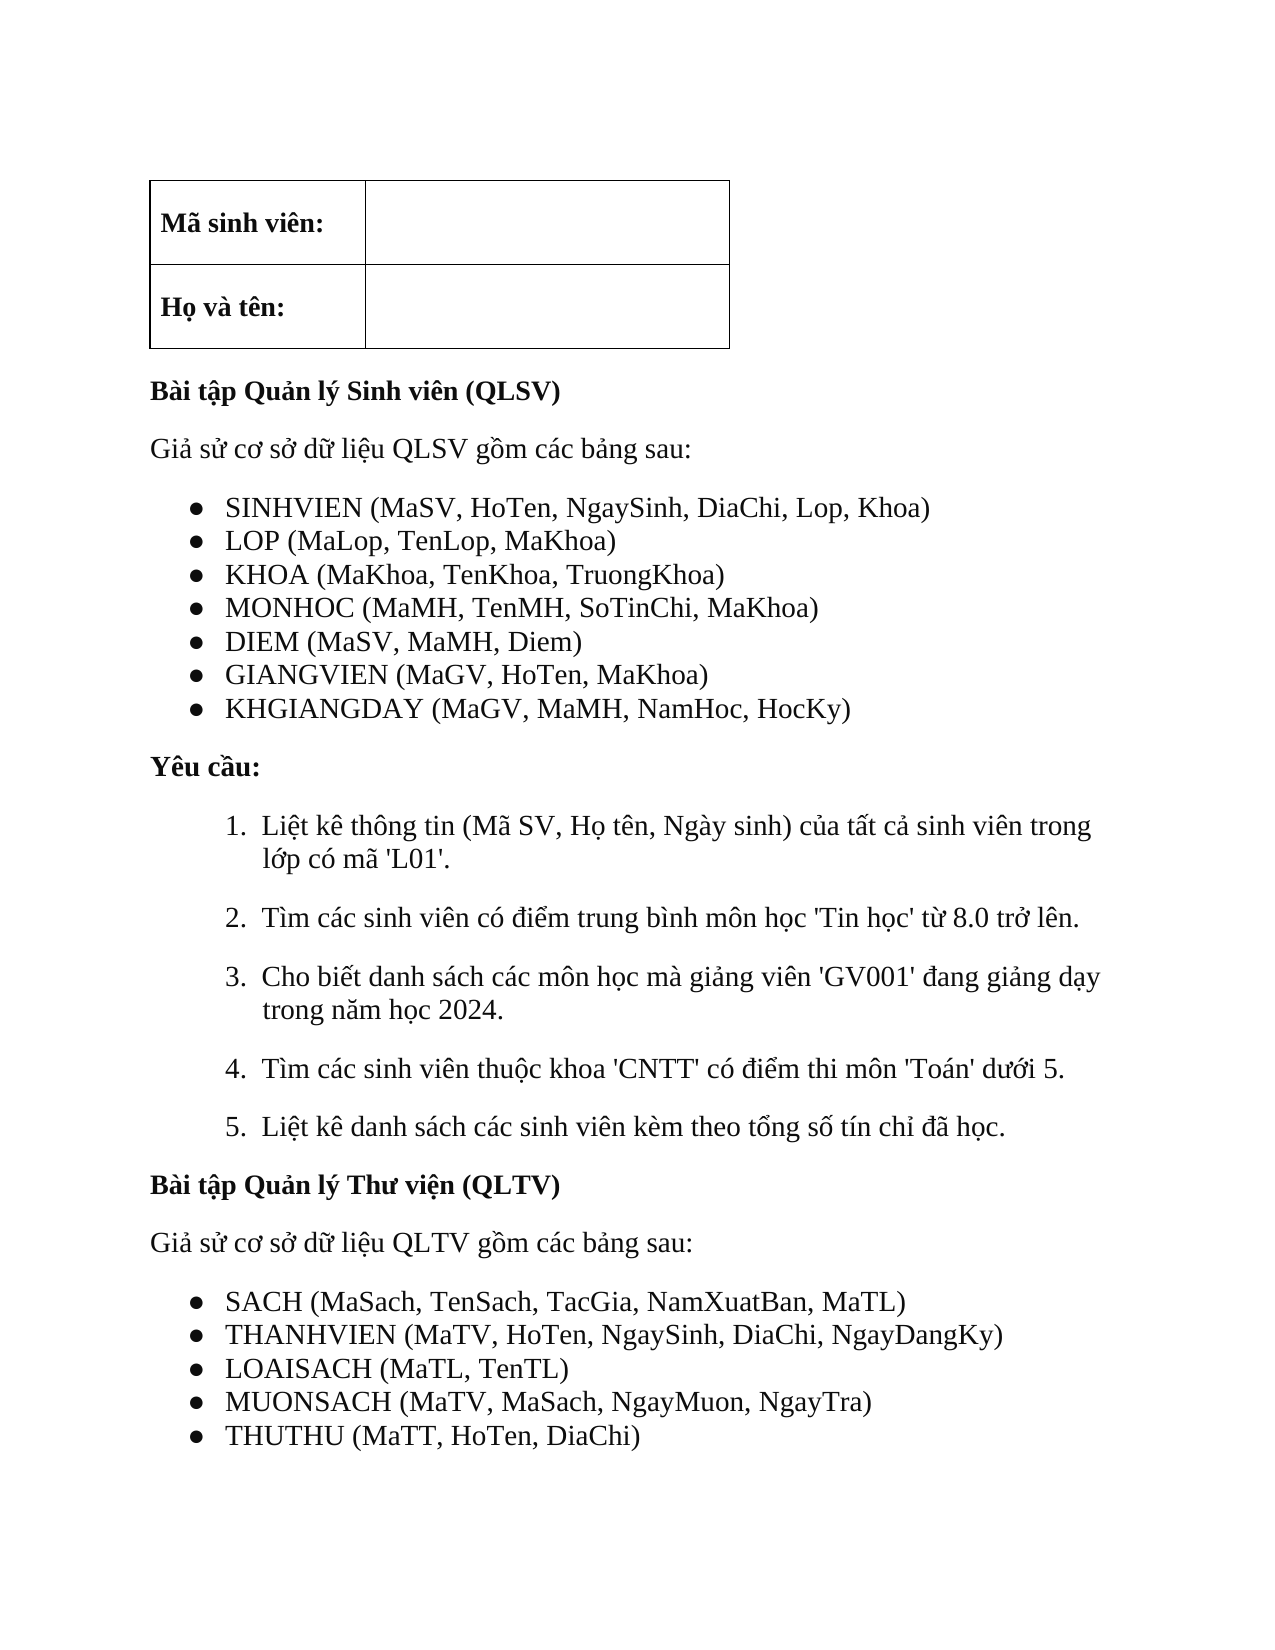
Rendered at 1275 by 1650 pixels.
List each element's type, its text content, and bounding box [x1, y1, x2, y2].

text 5. Liệt kê danh sách các sinh viên kèm theo tổng số tín chỉ đã học. [225, 1109, 1125, 1143]
list MONHOC (MaMH, TenMH, SoTinChi, MaKhoa) [187, 590, 1125, 624]
text Bài tập Quản lý Thư viện (QLTV) [150, 1168, 1125, 1200]
list DIEM (MaSV, MaMH, Diem) [187, 624, 1125, 657]
list KHOA (MaKhoa, TenKhoa, TruongKhoa) [187, 557, 1125, 590]
text Giả sử cơ sở dữ liệu QLSV gồm các bảng sau: [150, 431, 1125, 465]
table_header [366, 181, 729, 264]
list SINHVIEN (MaSV, HoTen, NgaySinh, DiaChi, Lop, Khoa) [187, 490, 1125, 523]
text 4. Tìm các sinh viên thuộc khoa 'CNTT' có điểm thi môn 'Toán' dưới 5. [225, 1051, 1125, 1084]
table_header Mã sinh viên: [151, 181, 365, 264]
list MUONSACH (MaTV, MaSach, NgayMuon, NgayTra) [187, 1384, 1125, 1418]
text 3. Cho biết danh sách các môn học mà giảng viên 'GV001' đang giảng dạy trong năm học 2024. [225, 959, 1125, 1026]
list THANHVIEN (MaTV, HoTen, NgaySinh, DiaChi, NgayDangKy) [187, 1317, 1125, 1351]
text Yêu cầu: [150, 749, 1125, 783]
list KHGIANGDAY (MaGV, MaMH, NamHoc, HocKy) [187, 691, 1125, 724]
table_cell Họ và tên: [151, 265, 365, 347]
text 1. Liệt kê thông tin (Mã SV, Họ tên, Ngày sinh) của tất cả sinh viên trong lớp có mã 'L01'. [225, 808, 1125, 875]
table_cell [366, 265, 729, 347]
list SACH (MaSach, TenSach, TacGia, NamXuatBan, MaTL) [187, 1284, 1125, 1317]
text 2. Tìm các sinh viên có điểm trung bình môn học 'Tin học' từ 8.0 trở lên. [225, 900, 1125, 934]
list GIANGVIEN (MaGV, HoTen, MaKhoa) [187, 657, 1125, 691]
text Bài tập Quản lý Sinh viên (QLSV) [150, 374, 1125, 406]
text Giả sử cơ sở dữ liệu QLTV gồm các bảng sau: [150, 1225, 1125, 1259]
list LOAISACH (MaTL, TenTL) [187, 1351, 1125, 1384]
list LOP (MaLop, TenLop, MaKhoa) [187, 523, 1125, 557]
list THUTHU (MaTT, HoTen, DiaChi) [187, 1418, 1125, 1451]
